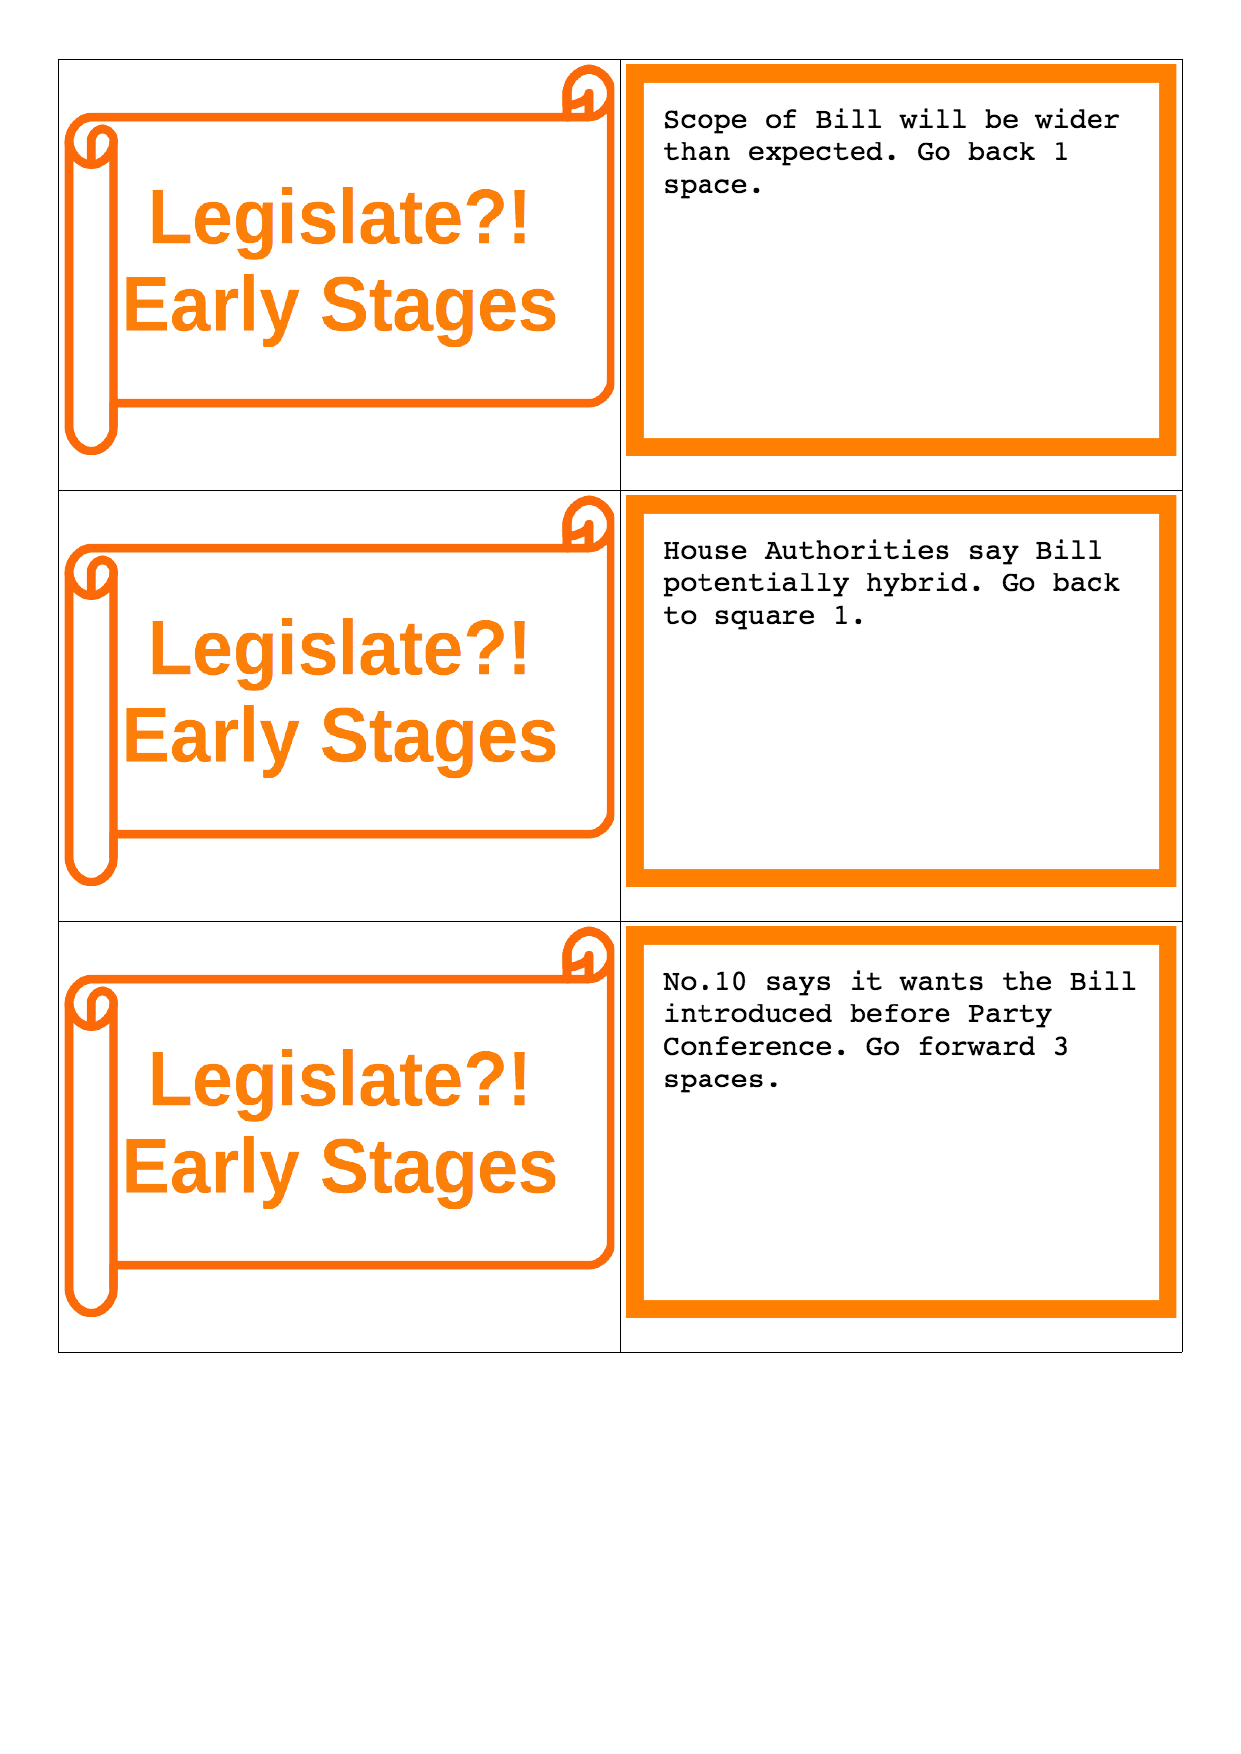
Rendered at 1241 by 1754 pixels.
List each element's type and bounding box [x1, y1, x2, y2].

picture [64, 64, 615, 455]
picture [626, 64, 1177, 456]
table_cell [59, 922, 620, 1352]
picture [626, 495, 1177, 887]
table_cell [59, 491, 620, 921]
picture [626, 926, 1177, 1318]
table_cell [59, 60, 620, 489]
table_cell [621, 491, 1182, 921]
picture [64, 926, 615, 1317]
picture [64, 495, 615, 886]
table_cell [621, 60, 1182, 489]
table_cell [621, 922, 1182, 1352]
